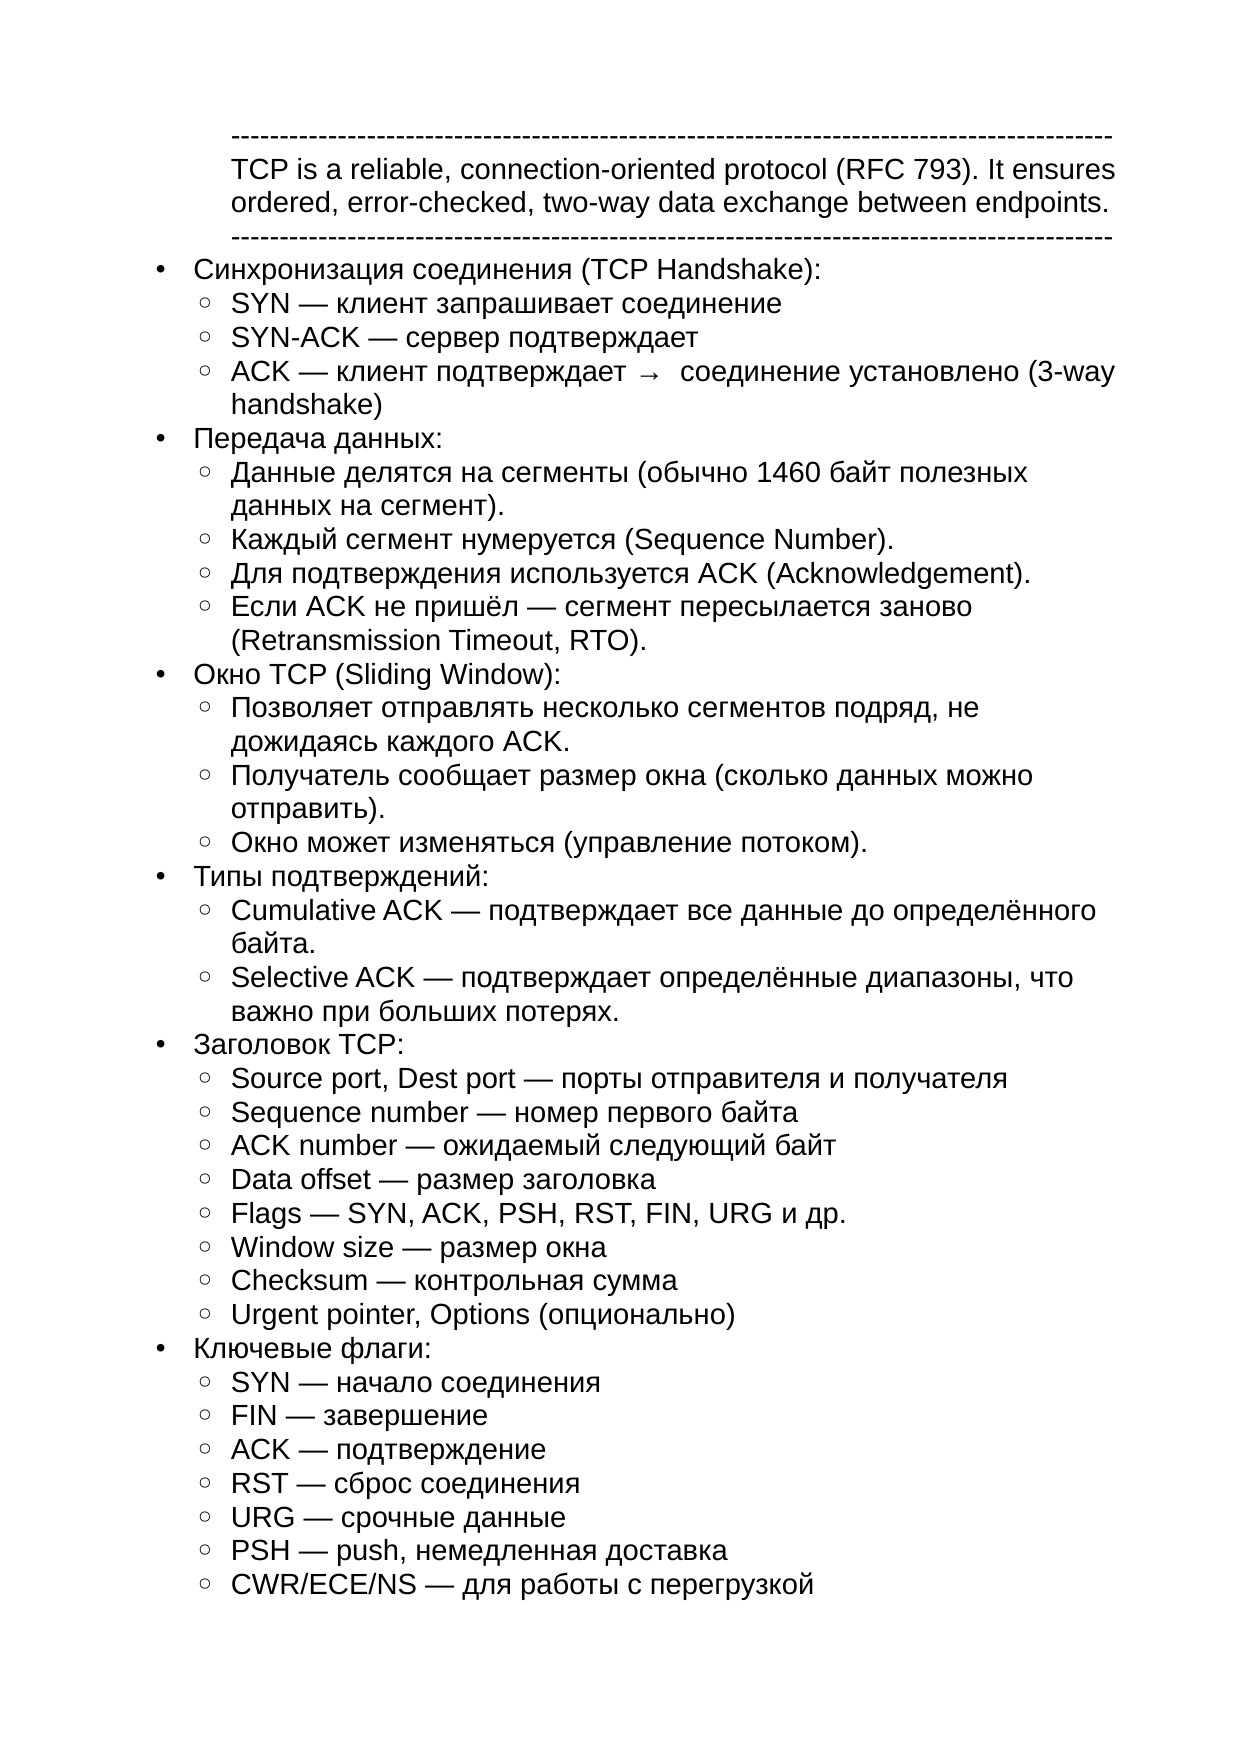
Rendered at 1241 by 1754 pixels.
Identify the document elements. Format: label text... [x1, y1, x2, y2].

list Sequence number — номер первого байта [193, 1094, 1122, 1128]
list SYN — начало соединения [193, 1364, 1122, 1398]
list Source port, Dest port — порты отправителя и получателя [193, 1061, 1122, 1094]
list Заголовок TCP: [156, 1027, 1122, 1061]
list Типы подтверждений: [156, 859, 1122, 892]
list Получатель сообщает размер окна (сколько данных можно отправить). [193, 758, 1122, 825]
list Окно TCP (Sliding Window): [156, 657, 1122, 690]
list Ключевые флаги: [156, 1331, 1122, 1364]
list URG — срочные данные [193, 1499, 1122, 1533]
list ------------------------------------------------------------------------------------------- [193, 219, 1122, 252]
list SYN — клиент запрашивает соединение [193, 286, 1122, 320]
list ACK — клиент подтверждает → соединение установлено (3-way handshake) [193, 353, 1122, 421]
list Urgent pointer, Options (опционально) [193, 1297, 1122, 1331]
list Каждый сегмент нумеруется (Sequence Number). [193, 522, 1122, 556]
list Selective ACK — подтверждает определённые диапазоны, что важно при больших потерях. [193, 960, 1122, 1027]
list Checksum — контрольная сумма [193, 1263, 1122, 1297]
list -------------------------------------------------------------------------------------------TCP is a reliable, connection-oriented protocol (RFC 793). It ensures ordered, error-checked, two-way data exchange between endpoints. [193, 118, 1122, 219]
list Cumulative ACK — подтверждает все данные до определённого байта. [193, 892, 1122, 960]
list PSH — push, немедленная доставка [193, 1533, 1122, 1567]
list Окно может изменяться (управление потоком). [193, 825, 1122, 859]
list FIN — завершение [193, 1398, 1122, 1432]
list RST — сброс соединения [193, 1466, 1122, 1499]
list Позволяет отправлять несколько сегментов подряд, не дожидаясь каждого ACK. [193, 690, 1122, 758]
list Передача данных: [156, 421, 1122, 454]
list SYN-ACK — сервер подтверждает [193, 320, 1122, 353]
list ACK number — ожидаемый следующий байт [193, 1128, 1122, 1162]
list ACK — подтверждение [193, 1432, 1122, 1466]
list Данные делятся на сегменты (обычно 1460 байт полезных данных на сегмент). [193, 454, 1122, 522]
list Для подтверждения используется ACK (Acknowledgement). [193, 556, 1122, 589]
list Data offset — размер заголовка [193, 1162, 1122, 1196]
list Если ACK не пришёл — сегмент пересылается заново (Retransmission Timeout, RTO). [193, 589, 1122, 657]
list CWR/ECE/NS — для работы с перегрузкой [193, 1567, 1122, 1601]
list Синхронизация соединения (TCP Handshake): [156, 252, 1122, 286]
list Window size — размер окна [193, 1229, 1122, 1263]
list Flags — SYN, ACK, PSH, RST, FIN, URG и др. [193, 1196, 1122, 1229]
